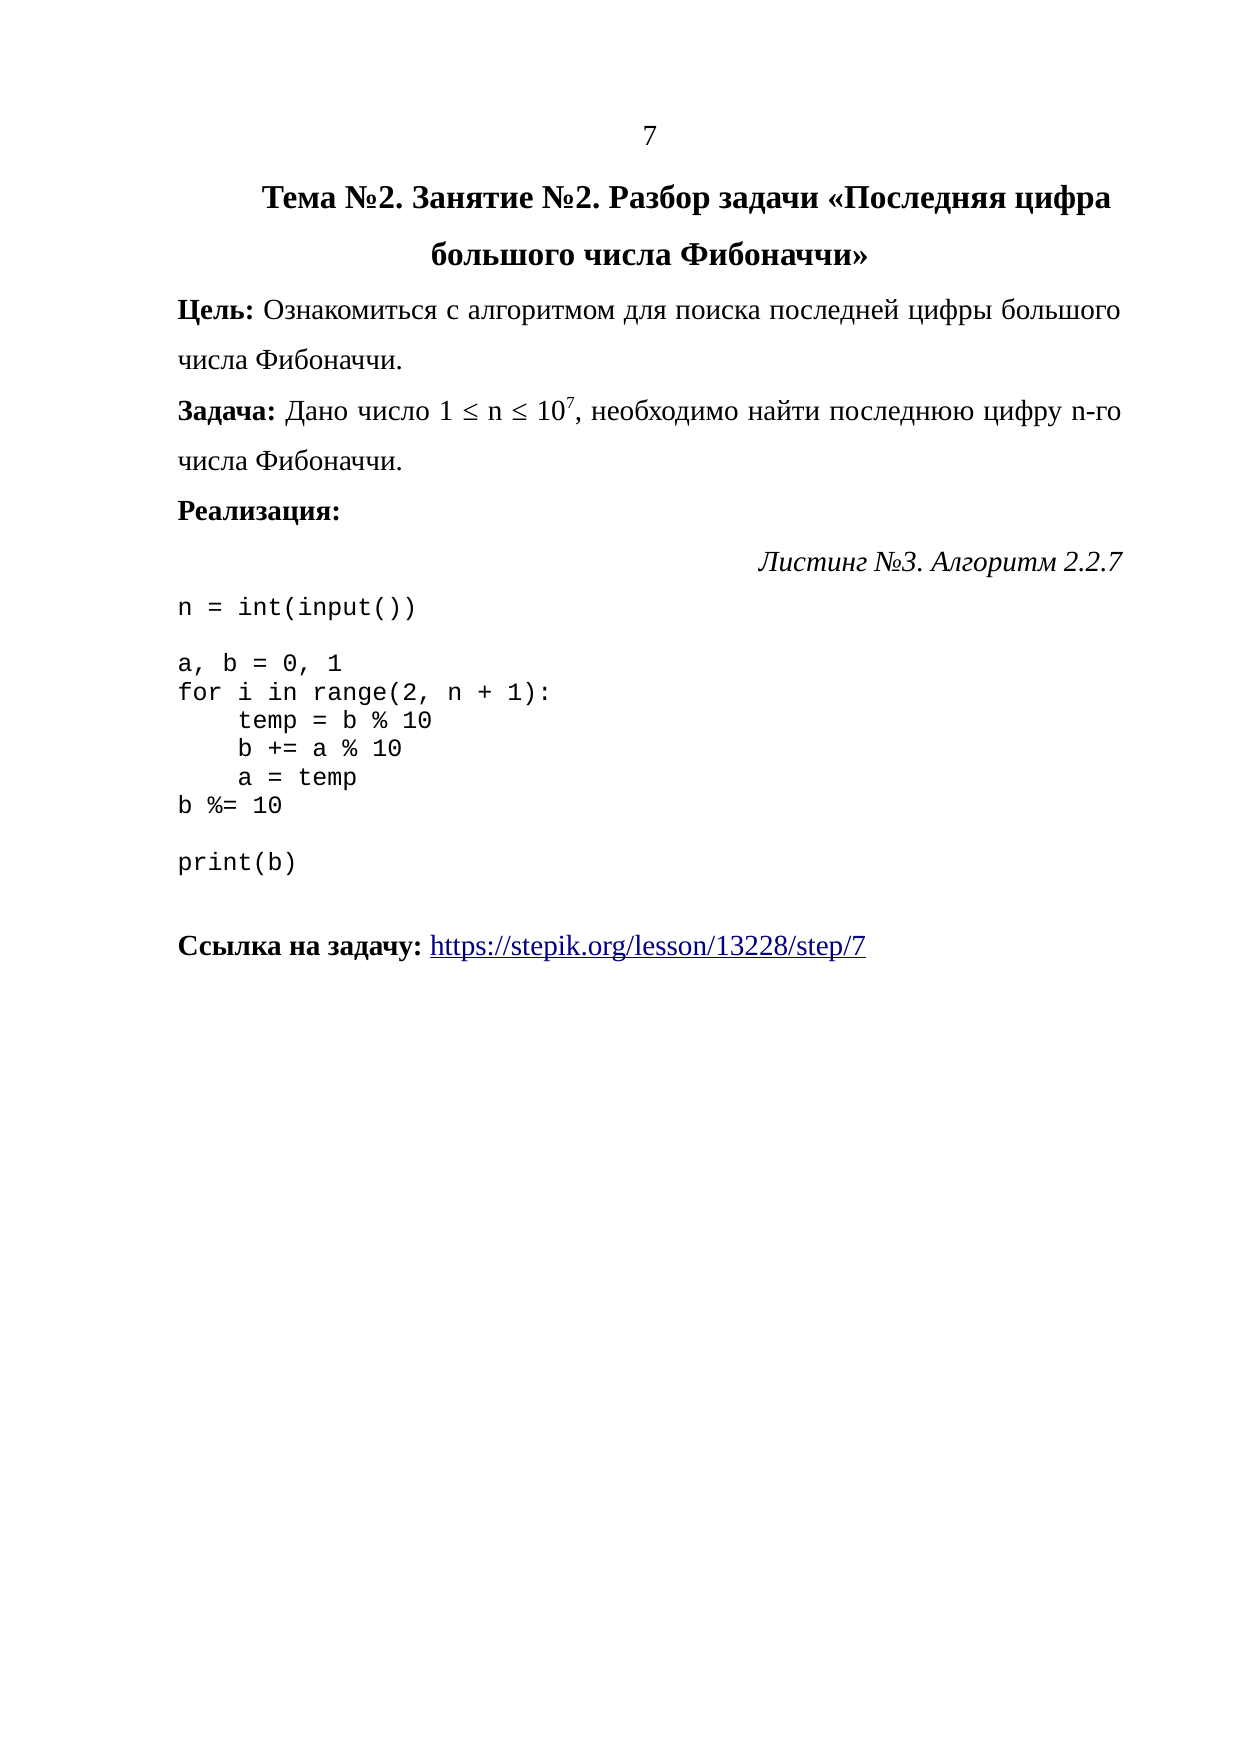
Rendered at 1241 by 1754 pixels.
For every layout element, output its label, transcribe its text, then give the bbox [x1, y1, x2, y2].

text a, b = 0, 1 [177, 651, 1122, 679]
text b %= 10 [177, 792, 1122, 821]
text temp = b % 10 [177, 707, 1122, 736]
text print(b) [177, 849, 1122, 877]
text b += a % 10 [177, 736, 1122, 764]
subtitle Тема №2. Занятие №2. Разбор задачи «Последняя цифра большого числа Фибоначчи» [177, 177, 1122, 273]
text Ссылка на задачу: https://stepik.org/lesson/13228/step/7 [177, 928, 1122, 961]
text Листинг №3. Алгоритм 2.2.7 [177, 544, 1122, 577]
text for i in range(2, n + 1): [177, 679, 1122, 707]
text n = int(input()) [177, 594, 1122, 622]
text Задача: Дано число 1 ≤ n ≤ 107, необходимо найти последнюю цифру n-го числа Фибоначчи. [177, 393, 1122, 477]
text Реализация: [177, 493, 1122, 527]
text a = temp [177, 764, 1122, 792]
text Цель: Ознакомиться с алгоритмом для поиска последней цифры большого числа Фибоначчи. [177, 292, 1122, 376]
